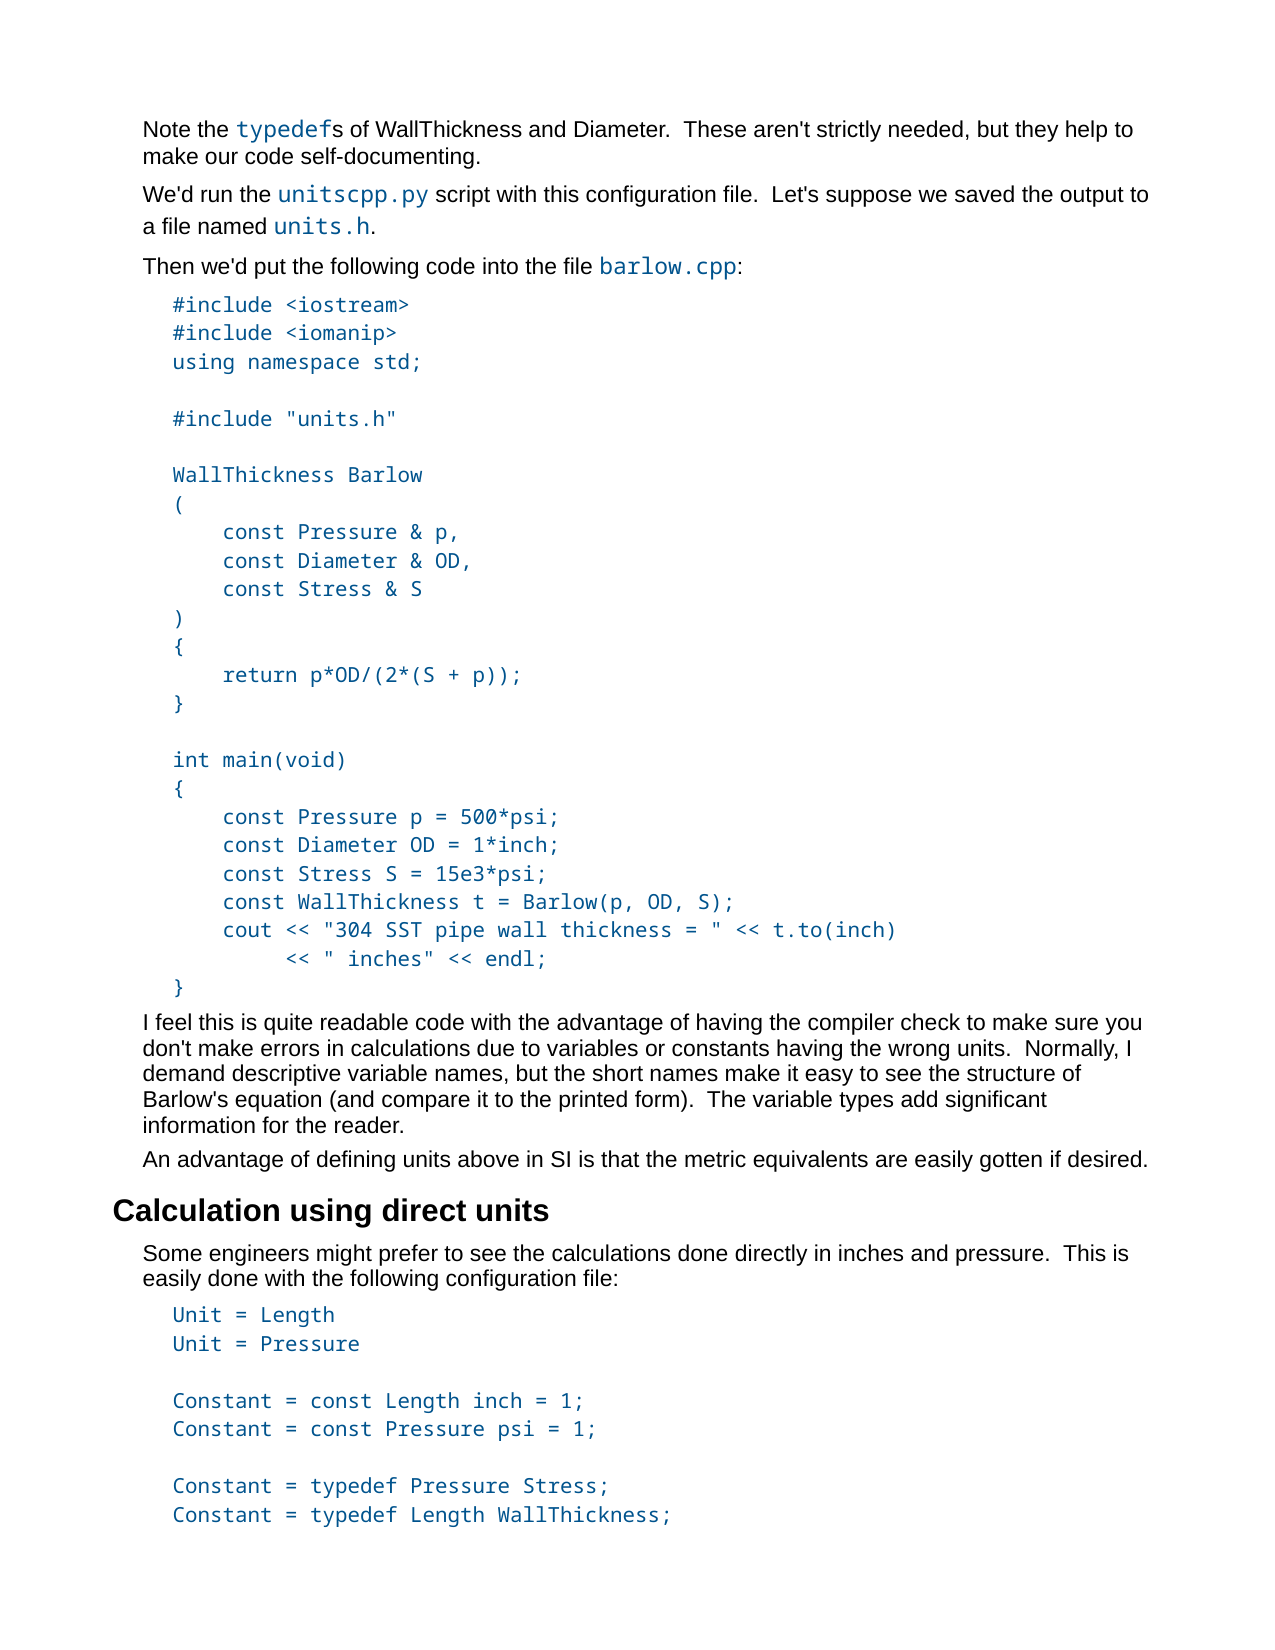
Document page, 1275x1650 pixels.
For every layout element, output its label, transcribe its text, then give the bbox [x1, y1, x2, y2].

subtitle Calculation using direct units [112, 1193, 1162, 1228]
text Unit = Length [172, 1301, 1162, 1329]
text << " inches" << endl; [172, 944, 1162, 972]
text { [172, 631, 1162, 660]
text } [172, 972, 1162, 1001]
text An advantage of defining units above in SI is that the metric equivalents are easily gotten if desired. [142, 1147, 1162, 1173]
text Note the typedefs of WallThickness and Diameter. These aren't strictly needed, but they help to make our code self-documenting. [142, 112, 1162, 169]
text const Stress & S [172, 574, 1162, 603]
text ( [172, 489, 1162, 517]
text const Diameter & OD, [172, 546, 1162, 574]
text Unit = Pressure [172, 1329, 1162, 1357]
text Some engineers might prefer to see the calculations done directly in inches and pressure. This is easily done with the following configuration file: [142, 1240, 1162, 1292]
text ) [172, 603, 1162, 631]
text Constant = const Length inch = 1; [172, 1386, 1162, 1414]
text #include <iomanip> [172, 318, 1162, 347]
text cout << "304 SST pipe wall thickness = " << t.to(inch) [172, 916, 1162, 944]
text Constant = typedef Pressure Stress; [172, 1471, 1162, 1500]
text using namespace std; [172, 347, 1162, 375]
text } [172, 688, 1162, 717]
text Constant = const Pressure psi = 1; [172, 1414, 1162, 1443]
text const Diameter OD = 1*inch; [172, 830, 1162, 859]
text { [172, 773, 1162, 802]
text #include "units.h" [172, 404, 1162, 432]
text const Pressure p = 500*psi; [172, 802, 1162, 830]
text const Pressure & p, [172, 517, 1162, 546]
text Then we'd put the following code into the file barlow.cpp: [142, 250, 1162, 281]
text #include <iostream> [172, 290, 1162, 318]
text const Stress S = 15e3*psi; [172, 859, 1162, 887]
text Constant = typedef Length WallThickness; [172, 1500, 1162, 1528]
text const WallThickness t = Barlow(p, OD, S); [172, 887, 1162, 916]
text We'd run the unitscpp.py script with this configuration file. Let's suppose we saved the output to a file named units.h. [142, 178, 1162, 241]
text WallThickness Barlow [172, 461, 1162, 489]
text I feel this is quite readable code with the advantage of having the compiler check to make sure you don't make errors in calculations due to variables or constants having the wrong units. Normally, I demand descriptive variable names, but the short names make it easy to see the structure of Barlow's equation (and compare it to the printed form). The variable types add significant information for the reader. [142, 1010, 1162, 1138]
text return p*OD/(2*(S + p)); [172, 660, 1162, 688]
text int main(void) [172, 745, 1162, 773]
